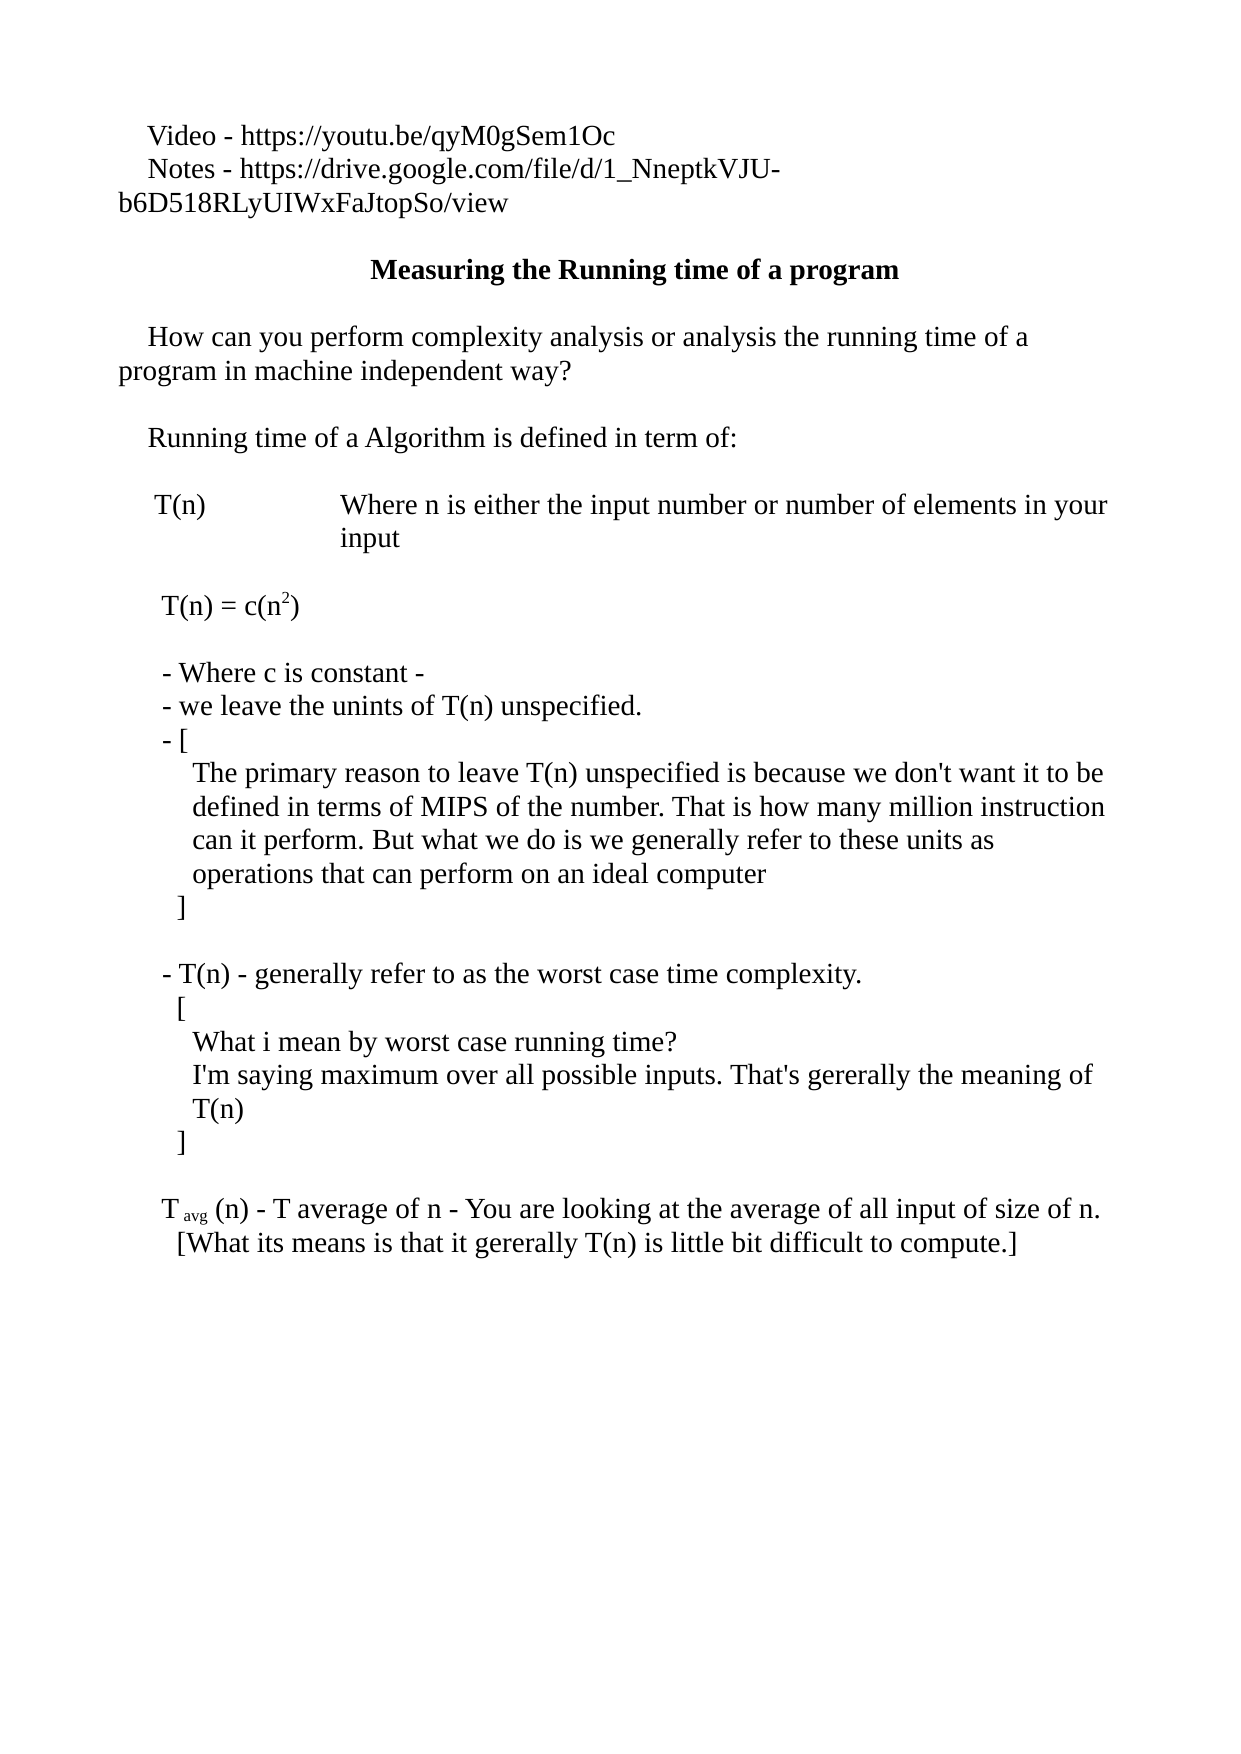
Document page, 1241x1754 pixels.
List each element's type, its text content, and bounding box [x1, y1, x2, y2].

text Video - https://youtu.be/qyM0gSem1Oc [118, 118, 1122, 152]
text T(n) Where n is either the input number or number of elements in your input [118, 487, 1122, 554]
text - T(n) - generally refer to as the worst case time complexity. [118, 957, 1122, 990]
text Measuring the Running time of a program [118, 252, 1122, 286]
text - we leave the unints of T(n) unspecified. [118, 688, 1122, 722]
text - [ [118, 722, 1122, 755]
text Notes - https://drive.google.com/file/d/1_NneptkVJU-b6D518RLyUIWxFaJtopSo/view [118, 152, 1122, 219]
text T(n) = c(n2) [118, 588, 1122, 621]
text T avg (n) - T average of n - You are looking at the average of all input of size of n. [118, 1191, 1122, 1225]
text ] [118, 1124, 1122, 1158]
text I'm saying maximum over all possible inputs. That's gererally the meaning of T(n) [118, 1057, 1122, 1124]
text The primary reason to leave T(n) unspecified is because we don't want it to be defined in terms of MIPS of the number. That is how many million instruction can it perform. But what we do is we generally refer to these units as operations that can perform on an ideal computer [118, 755, 1122, 889]
text What i mean by worst case running time? [118, 1024, 1122, 1057]
text ] [118, 889, 1122, 923]
text [ [118, 990, 1122, 1024]
text How can you perform complexity analysis or analysis the running time of a program in machine independent way? [118, 319, 1122, 386]
text [What its means is that it gererally T(n) is little bit difficult to compute.] [118, 1225, 1122, 1258]
text Running time of a Algorithm is defined in term of: [118, 420, 1122, 453]
text - Where c is constant - [118, 655, 1122, 688]
